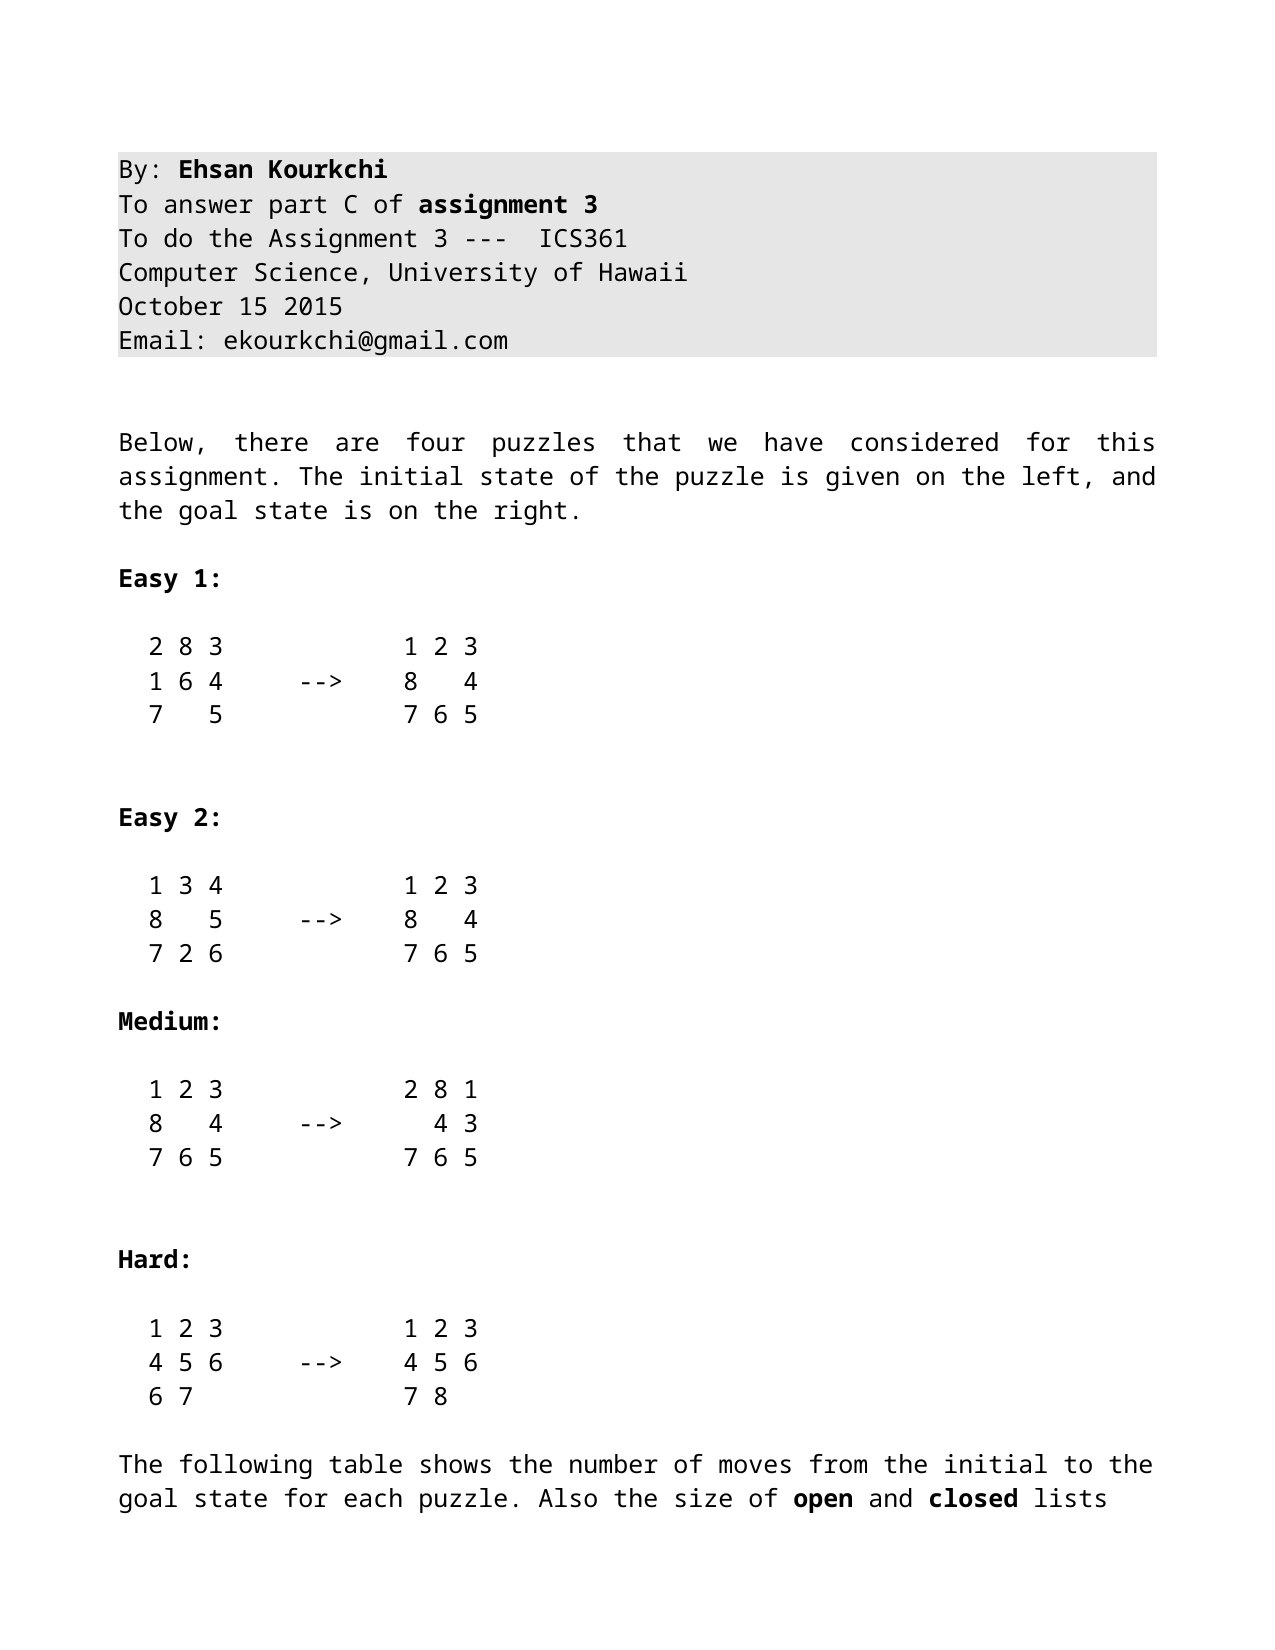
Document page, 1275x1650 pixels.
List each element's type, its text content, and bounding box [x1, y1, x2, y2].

text 1 3 4 1 2 3 [118, 867, 1157, 902]
text 4 5 6 --> 4 5 6 [118, 1344, 1157, 1378]
text 6 7 7 8 [118, 1378, 1157, 1412]
text Medium: [118, 1004, 1157, 1038]
text 7 6 5 7 6 5 [118, 1140, 1157, 1174]
text 7 5 7 6 5 [118, 697, 1157, 731]
text 8 5 --> 8 4 [118, 902, 1157, 936]
text The following table shows the number of moves from the initial to the goal state for each puzzle. Also the size of open and closed lists [118, 1447, 1157, 1515]
text 8 4 --> 4 3 [118, 1106, 1157, 1140]
text Easy 1: [118, 561, 1157, 595]
text To answer part C of assignment 3 [118, 186, 1157, 220]
text To do the Assignment 3 --- ICS361 [118, 220, 1157, 254]
text By: Ehsan Kourkchi [118, 152, 1157, 186]
text Below, there are four puzzles that we have considered for this assignment. The initial state of the puzzle is given on the left, and the goal state is on the right. [118, 425, 1157, 527]
text October 15 2015 [118, 288, 1157, 322]
text 1 2 3 1 2 3 [118, 1310, 1157, 1344]
text Email: ekourkchi@gmail.com [118, 322, 1157, 357]
text 2 8 3 1 2 3 [118, 629, 1157, 663]
text 1 2 3 2 8 1 [118, 1072, 1157, 1106]
text 1 6 4 --> 8 4 [118, 663, 1157, 697]
text Hard: [118, 1242, 1157, 1276]
text Computer Science, University of Hawaii [118, 254, 1157, 288]
text 7 2 6 7 6 5 [118, 936, 1157, 970]
text Easy 2: [118, 799, 1157, 833]
